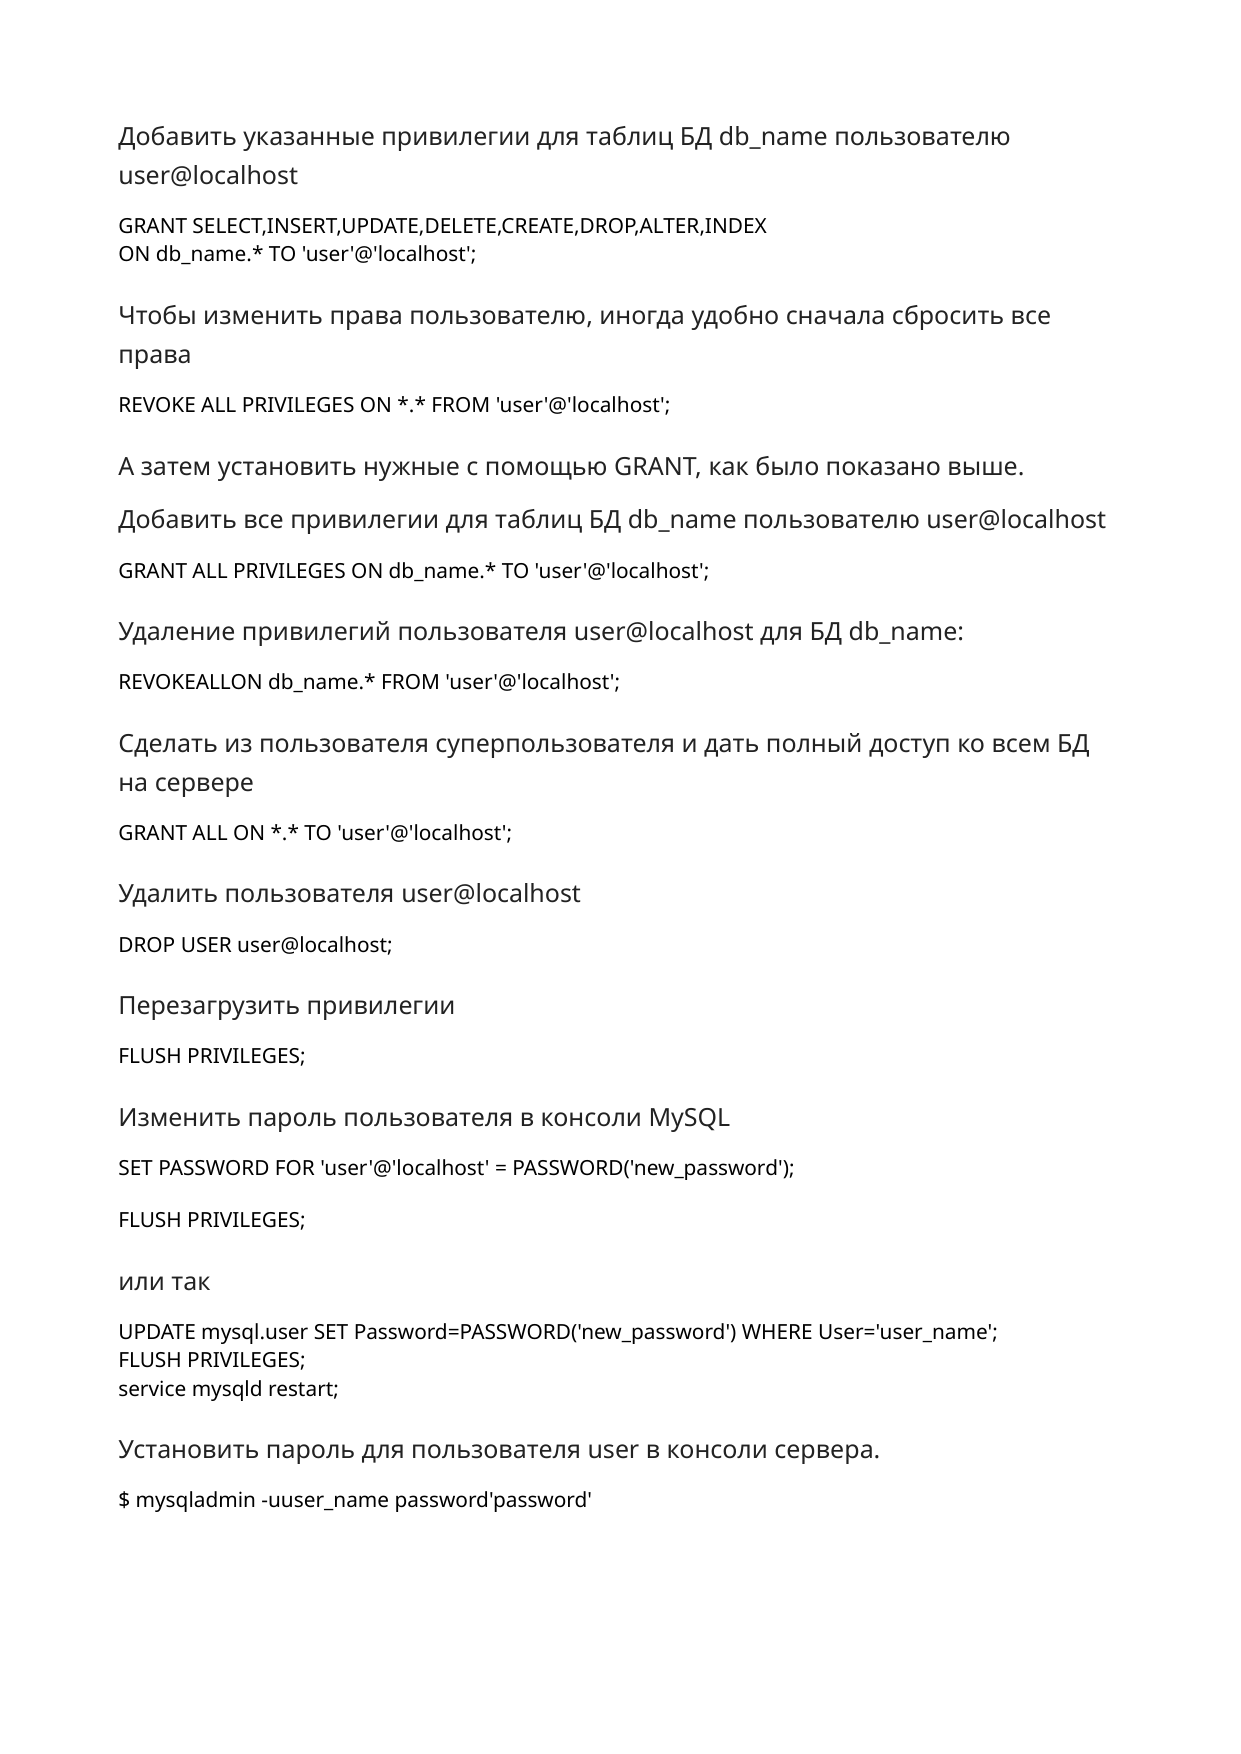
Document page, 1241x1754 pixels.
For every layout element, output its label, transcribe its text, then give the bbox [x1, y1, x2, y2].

text Добавить указанные привилегии для таблиц БД db_name пользователю user@localhost [118, 118, 1122, 191]
text GRANT SELECT,INSERT,UPDATE,DELETE,CREATE,DROP,ALTER,INDEX [118, 211, 1122, 239]
text UPDATE mysql.user SET Password=PASSWORD('new_password') WHERE User='user_name'; [118, 1317, 1122, 1345]
text $ mysqladmin -uuser_name password'password' [118, 1486, 1122, 1514]
text REVOKEALLON db_name.* FROM 'user'@'localhost'; [118, 667, 1122, 696]
text или так [118, 1263, 1122, 1297]
text DROP USER user@localhost; [118, 930, 1122, 958]
text Добавить все привилегии для таблиц БД db_name пользователю user@localhost [118, 502, 1122, 536]
text Чтобы изменить права пользователю, иногда удобно сначала сбросить все права [118, 297, 1122, 371]
text FLUSH PRIVILEGES; [118, 1205, 1122, 1234]
text Удаление привилегий пользователя user@localhost для БД db_name: [118, 614, 1122, 648]
text service mysqld restart; [118, 1374, 1122, 1402]
text SET PASSWORD FOR 'user'@'localhost' = PASSWORD('new_password'); [118, 1153, 1122, 1182]
text FLUSH PRIVILEGES; [118, 1345, 1122, 1374]
text ON db_name.* TO 'user'@'localhost'; [118, 239, 1122, 268]
text А затем установить нужные с помощью GRANT, как было показано выше. [118, 448, 1122, 482]
text Сделать из пользователя суперпользователя и дать полный доступ ко всем БД на сервере [118, 725, 1122, 798]
text GRANT ALL PRIVILEGES ON db_name.* TO 'user'@'localhost'; [118, 556, 1122, 584]
text FLUSH PRIVILEGES; [118, 1042, 1122, 1070]
text GRANT ALL ON *.* TO 'user'@'localhost'; [118, 818, 1122, 847]
text Удалить пользователя user@localhost [118, 876, 1122, 910]
text REVOKE ALL PRIVILEGES ON *.* FROM 'user'@'localhost'; [118, 390, 1122, 419]
text Перезагрузить привилегии [118, 988, 1122, 1022]
text Изменить пароль пользователя в консоли MySQL [118, 1099, 1122, 1133]
text Установить пароль для пользователя user в консоли сервера. [118, 1432, 1122, 1466]
